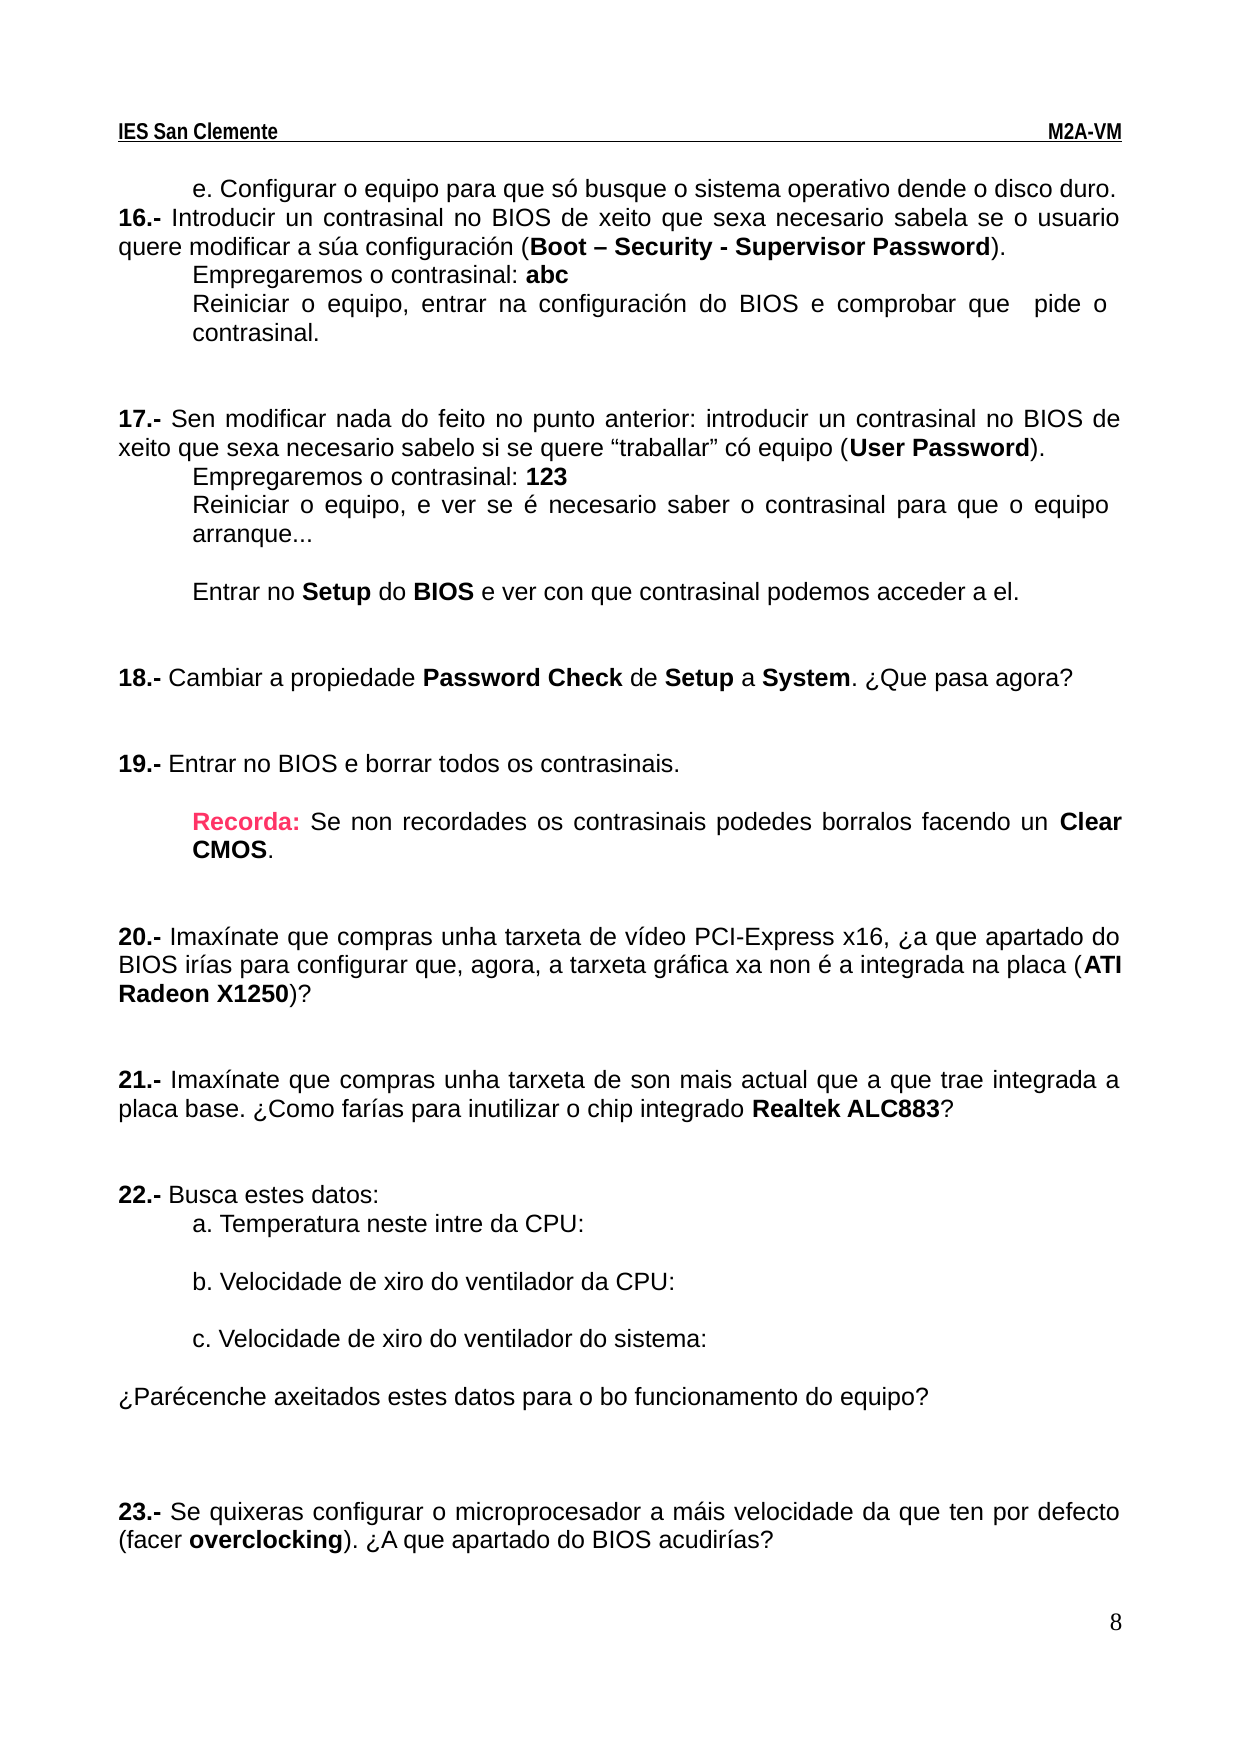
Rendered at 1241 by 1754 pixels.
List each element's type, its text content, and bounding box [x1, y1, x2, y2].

text Reiniciar o equipo, entrar na configuración do BIOS e comprobar que pide o contrasinal. [118, 289, 1122, 346]
text ¿Parécenche axeitados estes datos para o bo funcionamento do equipo? [118, 1381, 1122, 1410]
text 17.- Sen modificar nada do feito no punto anterior: introducir un contrasinal no BIOS de xeito que sexa necesario sabelo si se quere “traballar” có equipo (User Password). [118, 404, 1122, 461]
text 21.- Imaxínate que compras unha tarxeta de son mais actual que a que trae integrada a placa base. ¿Como farías para inutilizar o chip integrado Realtek ALC883? [118, 1065, 1122, 1123]
text c. Velocidade de xiro do ventilador do sistema: [192, 1324, 1122, 1353]
text Recorda: Se non recordades os contrasinais podedes borralos facendo un Clear CMOS. [192, 806, 1122, 864]
text b. Velocidade de xiro do ventilador da CPU: [192, 1266, 1122, 1295]
text e. Configurar o equipo para que só busque o sistema operativo dende o disco duro. [192, 174, 1122, 203]
text Empregaremos o contrasinal: 123 [118, 461, 1122, 490]
text 23.- Se quixeras configurar o microprocesador a máis velocidade da que ten por defecto (facer overclocking). ¿A que apartado do BIOS acudirías? [118, 1496, 1122, 1554]
text 16.- Introducir un contrasinal no BIOS de xeito que sexa necesario sabela se o usuario quere modificar a súa configuración (Boot – Security - Supervisor Password). [118, 203, 1122, 260]
text 22.- Busca estes datos: [118, 1180, 1122, 1209]
text Entrar no Setup do BIOS e ver con que contrasinal podemos acceder a el. [118, 576, 1122, 605]
text 20.- Imaxínate que compras unha tarxeta de vídeo PCI-Express x16, ¿a que apartado do BIOS irías para configurar que, agora, a tarxeta gráfica xa non é a integrada na placa (ATI Radeon X1250)? [118, 921, 1122, 1008]
text Reiniciar o equipo, e ver se é necesario saber o contrasinal para que o equipo arranque... [118, 490, 1122, 548]
text Empregaremos o contrasinal: abc [118, 260, 1122, 289]
text a. Temperatura neste intre da CPU: [192, 1209, 1122, 1238]
text 19.- Entrar no BIOS e borrar todos os contrasinais. [118, 749, 1122, 778]
text 18.- Cambiar a propiedade Password Check de Setup a System. ¿Que pasa agora? [118, 663, 1122, 691]
